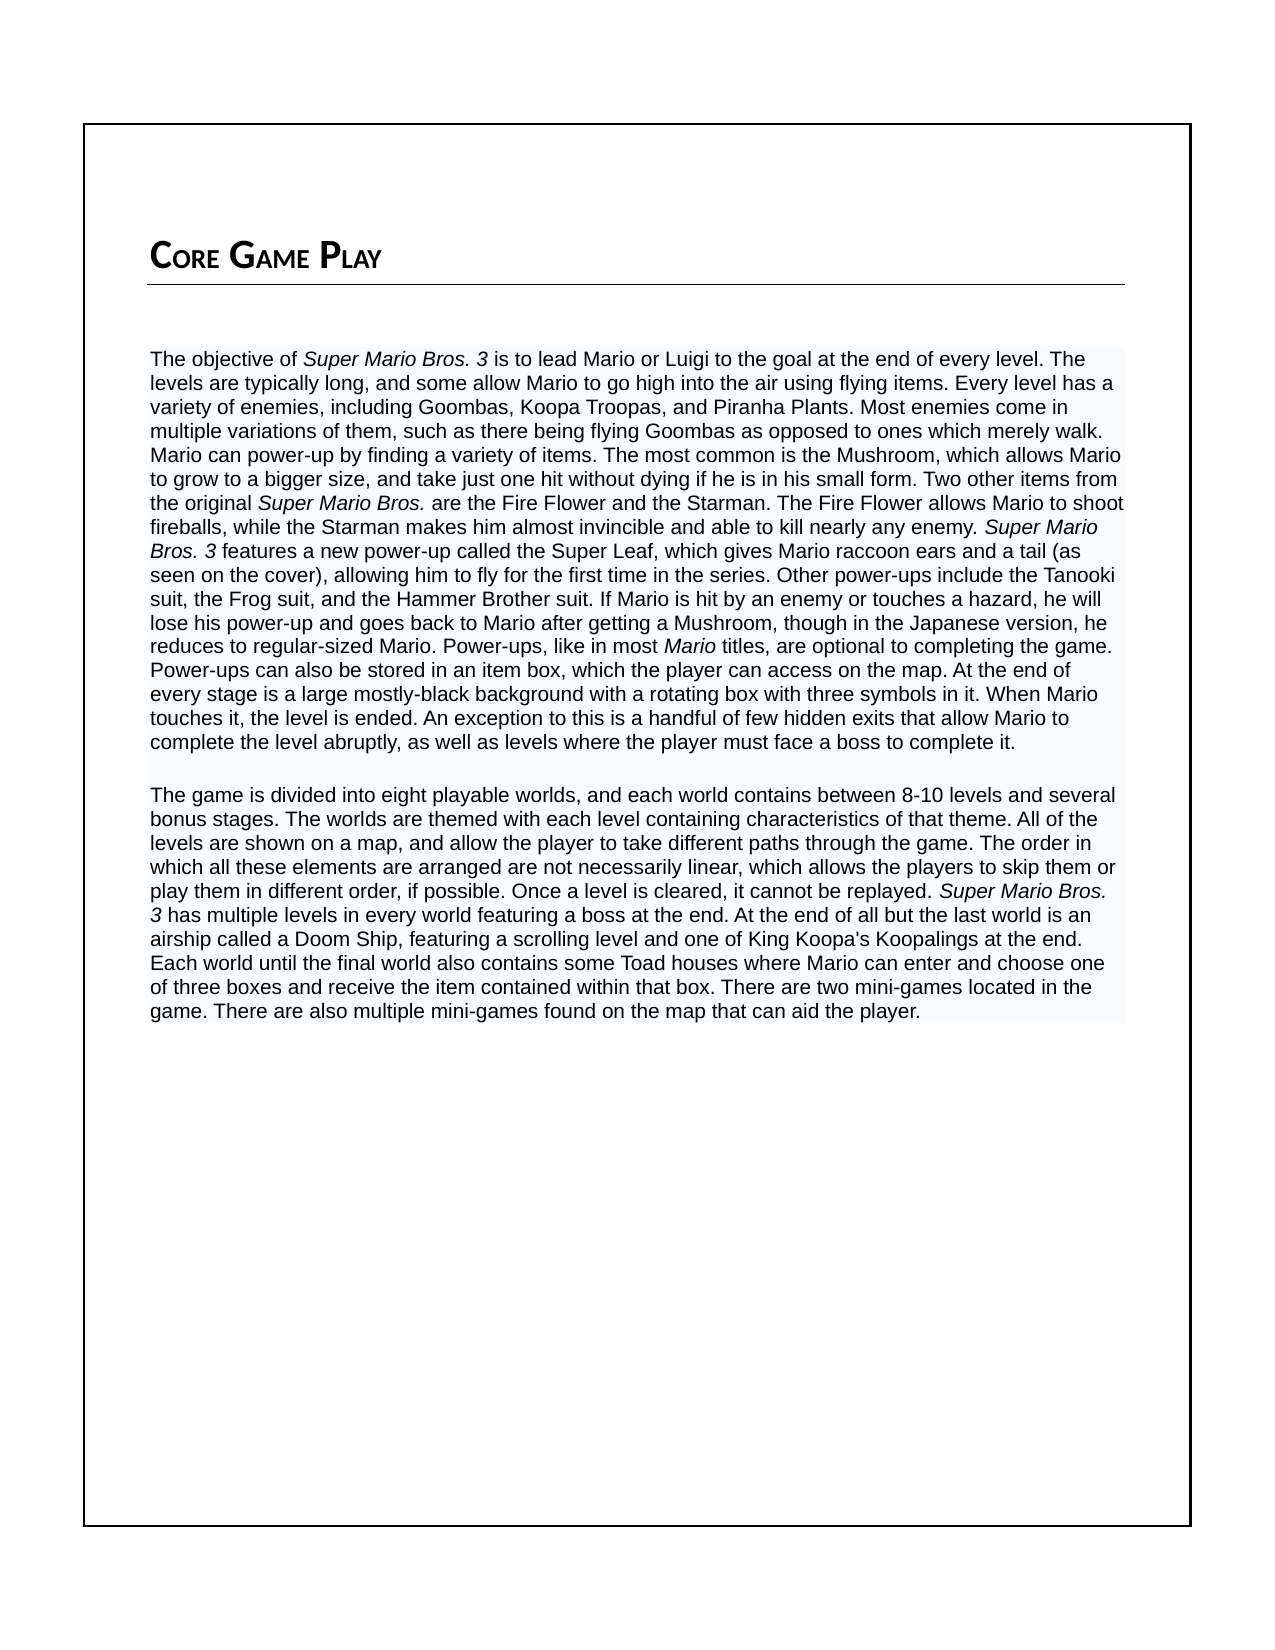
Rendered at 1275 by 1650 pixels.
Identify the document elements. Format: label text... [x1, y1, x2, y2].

text The game is divided into eight playable worlds, and each world contains between 8-10 levels and several bonus stages. The worlds are themed with each level containing characteristics of that theme. All of the levels are shown on a map, and allow the player to take different paths through the game. The order in which all these elements are arranged are not necessarily linear, which allows the players to skip them or play them in different order, if possible. Once a level is cleared, it cannot be replayed. Super Mario Bros. 3 has multiple levels in every world featuring a boss at the end. At the end of all but the last world is an airship called a Doom Ship, featuring a scrolling level and one of King Koopa's Koopalings at the end. Each world until the final world also contains some Toad houses where Mario can enter and choose one of three boxes and receive the item contained within that box. There are two mini-games located in the game. There are also multiple mini-games found on the map that can aid the player. [150, 783, 1125, 1023]
text The objective of Super Mario Bros. 3 is to lead Mario or Luigi to the goal at the end of every level. The levels are typically long, and some allow Mario to go high into the air using flying items. Every level has a variety of enemies, including Goombas, Koopa Troopas, and Piranha Plants. Most enemies come in multiple variations of them, such as there being flying Goombas as opposed to ones which merely walk. Mario can power-up by finding a variety of items. The most common is the Mushroom, which allows Mario to grow to a bigger size, and take just one hit without dying if he is in his small form. Two other items from the original Super Mario Bros. are the Fire Flower and the Starman. The Fire Flower allows Mario to shoot fireballs, while the Starman makes him almost invincible and able to kill nearly any enemy. Super Mario Bros. 3 features a new power-up called the Super Leaf, which gives Mario raccoon ears and a tail (as seen on the cover), allowing him to fly for the first time in the series. Other power-ups include the Tanooki suit, the Frog suit, and the Hammer Brother suit. If Mario is hit by an enemy or touches a hazard, he will lose his power-up and goes back to Mario after getting a Mushroom, though in the Japanese version, he reduces to regular-sized Mario. Power-ups, like in most Mario titles, are optional to completing the game. Power-ups can also be stored in an item box, which the player can access on the map. At the end of every stage is a large mostly-black background with a rotating box with three symbols in it. When Mario touches it, the level is ended. An exception to this is a handful of few hidden exits that allow Mario to complete the level abruptly, as well as levels where the player must face a boss to complete it. [150, 347, 1125, 754]
subtitle Core Game Play [150, 228, 1125, 279]
